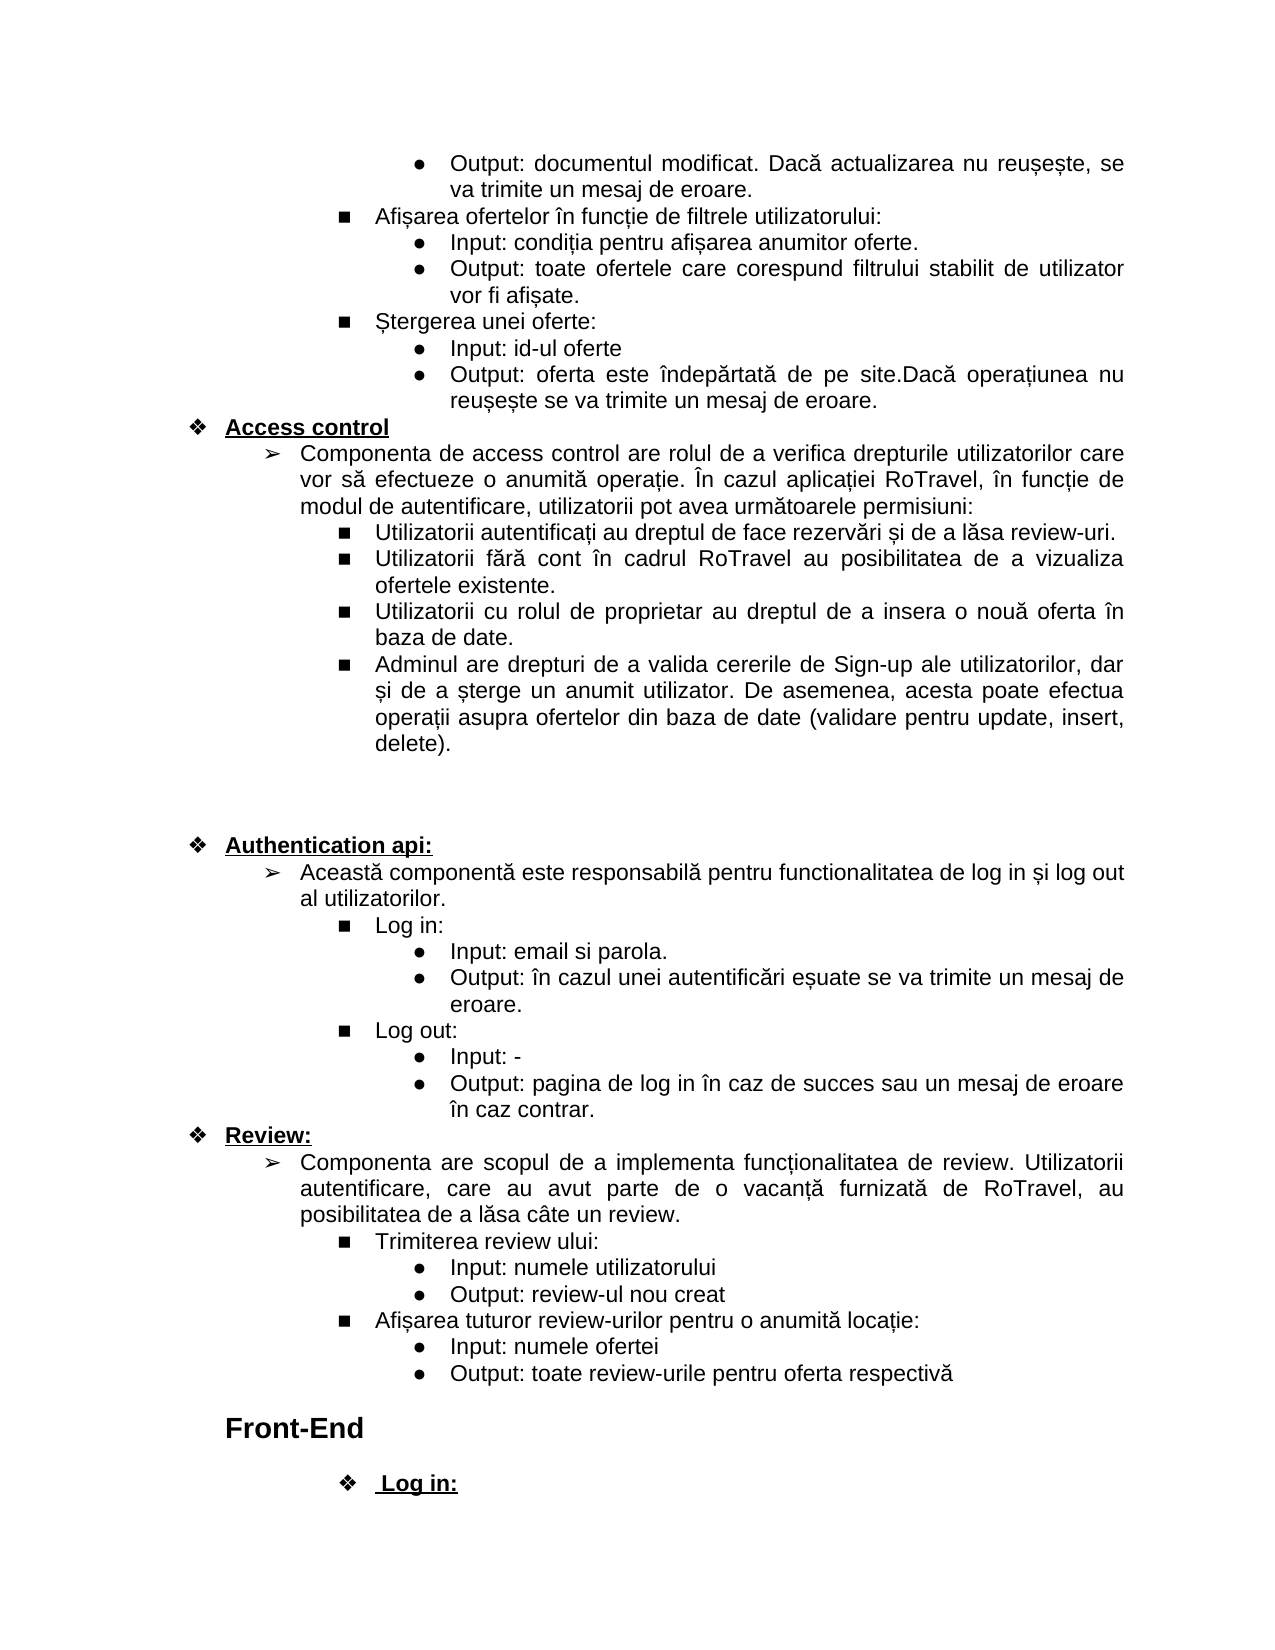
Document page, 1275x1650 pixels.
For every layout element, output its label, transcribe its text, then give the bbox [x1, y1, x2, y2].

list Această componentă este responsabilă pentru functionalitatea de log in și log out al utilizatorilor. [262, 859, 1125, 912]
list Input: numele ofertei [412, 1333, 1125, 1359]
list Trimiterea review ului: [337, 1228, 1125, 1254]
list Input: email si parola. [412, 938, 1125, 964]
list Output: pagina de log in în caz de succes sau un mesaj de eroare în caz contrar. [412, 1070, 1125, 1122]
text Front-End [150, 1411, 1125, 1444]
list Output: în cazul unei autentificări eșuate se va trimite un mesaj de eroare. [412, 964, 1125, 1017]
list Output: documentul modificat. Dacă actualizarea nu reușește, se va trimite un mesaj de eroare. [412, 150, 1125, 203]
list Input: numele utilizatorului [412, 1254, 1125, 1281]
list Componenta are scopul de a implementa funcționalitatea de review. Utilizatorii autentificare, care au avut parte de o vacanță furnizată de RoTravel, au posibilitatea de a lăsa câte un review. [262, 1149, 1125, 1228]
list Afișarea ofertelor în funcție de filtrele utilizatorului: [337, 203, 1125, 229]
list Authentication api: [187, 832, 1125, 859]
list Utilizatorii autentificați au dreptul de face rezervări și de a lăsa review-uri. [337, 519, 1125, 545]
list Log in: [337, 1469, 1125, 1496]
list Afișarea tuturor review-urilor pentru o anumită locație: [337, 1307, 1125, 1333]
list Input: condiția pentru afișarea anumitor oferte. [412, 229, 1125, 255]
list Utilizatorii cu rolul de proprietar au dreptul de a insera o nouă oferta în baza de date. [337, 598, 1125, 651]
list Output: review-ul nou creat [412, 1281, 1125, 1307]
list Ștergerea unei oferte: [337, 308, 1125, 334]
list Input: - [412, 1043, 1125, 1070]
list Output: toate review-urile pentru oferta respectivă [412, 1359, 1125, 1386]
list Access control [187, 413, 1125, 440]
list Review: [187, 1122, 1125, 1149]
list Log in: [337, 912, 1125, 938]
list Input: id-ul oferte [412, 334, 1125, 361]
list Log out: [337, 1017, 1125, 1043]
list Adminul are drepturi de a valida cererile de Sign-up ale utilizatorilor, dar și de a șterge un anumit utilizator. De asemenea, acesta poate efectua operații asupra ofertelor din baza de date (validare pentru update, insert, delete). [337, 651, 1125, 756]
list Output: toate ofertele care corespund filtrului stabilit de utilizator vor fi afișate. [412, 255, 1125, 308]
list Utilizatorii fără cont în cadrul RoTravel au posibilitatea de a vizualiza ofertele existente. [337, 545, 1125, 598]
list Componenta de access control are rolul de a verifica drepturile utilizatorilor care vor să efectueze o anumită operație. În cazul aplicației RoTravel, în funcție de modul de autentificare, utilizatorii pot avea următoarele permisiuni: [262, 440, 1125, 519]
list Output: oferta este îndepărtată de pe site.Dacă operațiunea nu reușește se va trimite un mesaj de eroare. [412, 361, 1125, 413]
